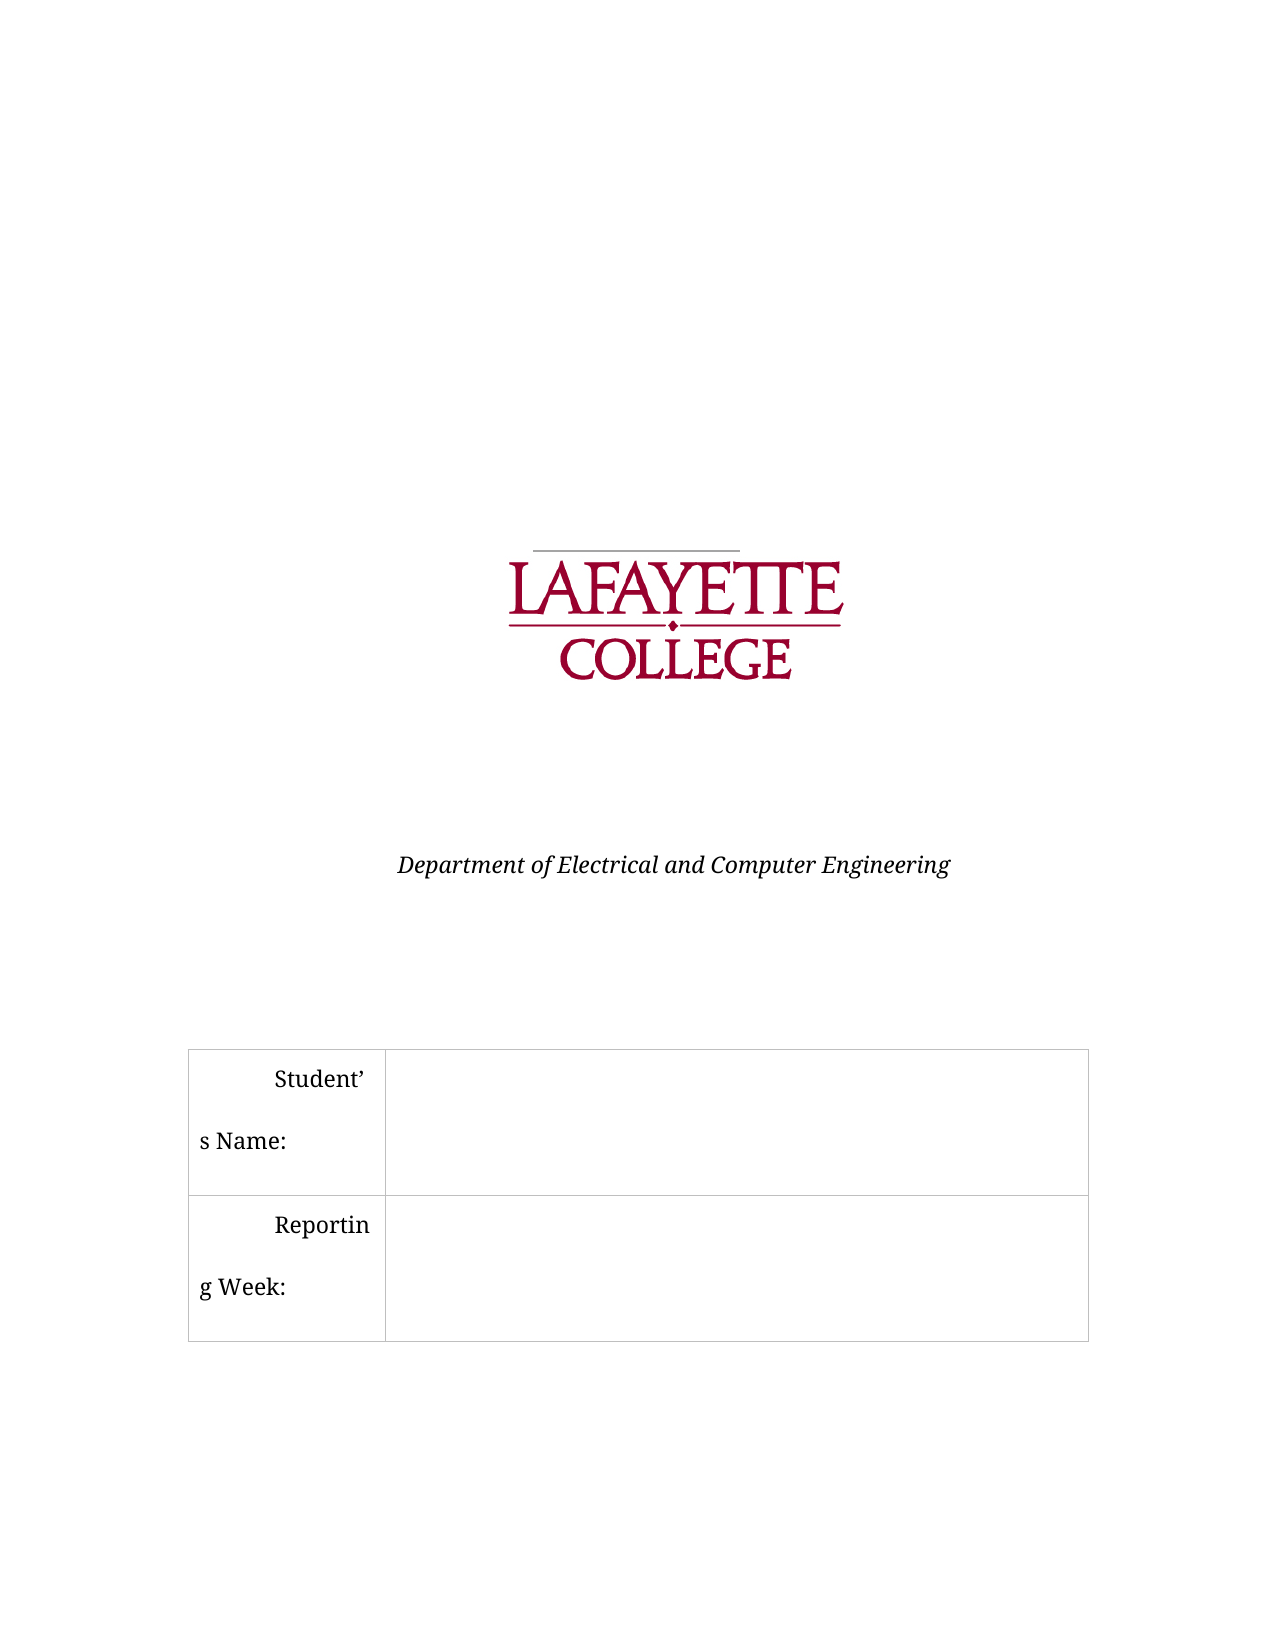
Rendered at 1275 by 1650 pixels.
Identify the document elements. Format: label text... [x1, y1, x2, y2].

table_header Student’s Name: [189, 1050, 385, 1195]
table_cell Reporting Week: [189, 1196, 385, 1341]
text Department of Electrical and Computer Engineering [187, 849, 1087, 880]
table_cell [386, 1196, 1088, 1341]
table_header [386, 1050, 1088, 1195]
picture [504, 556, 846, 681]
